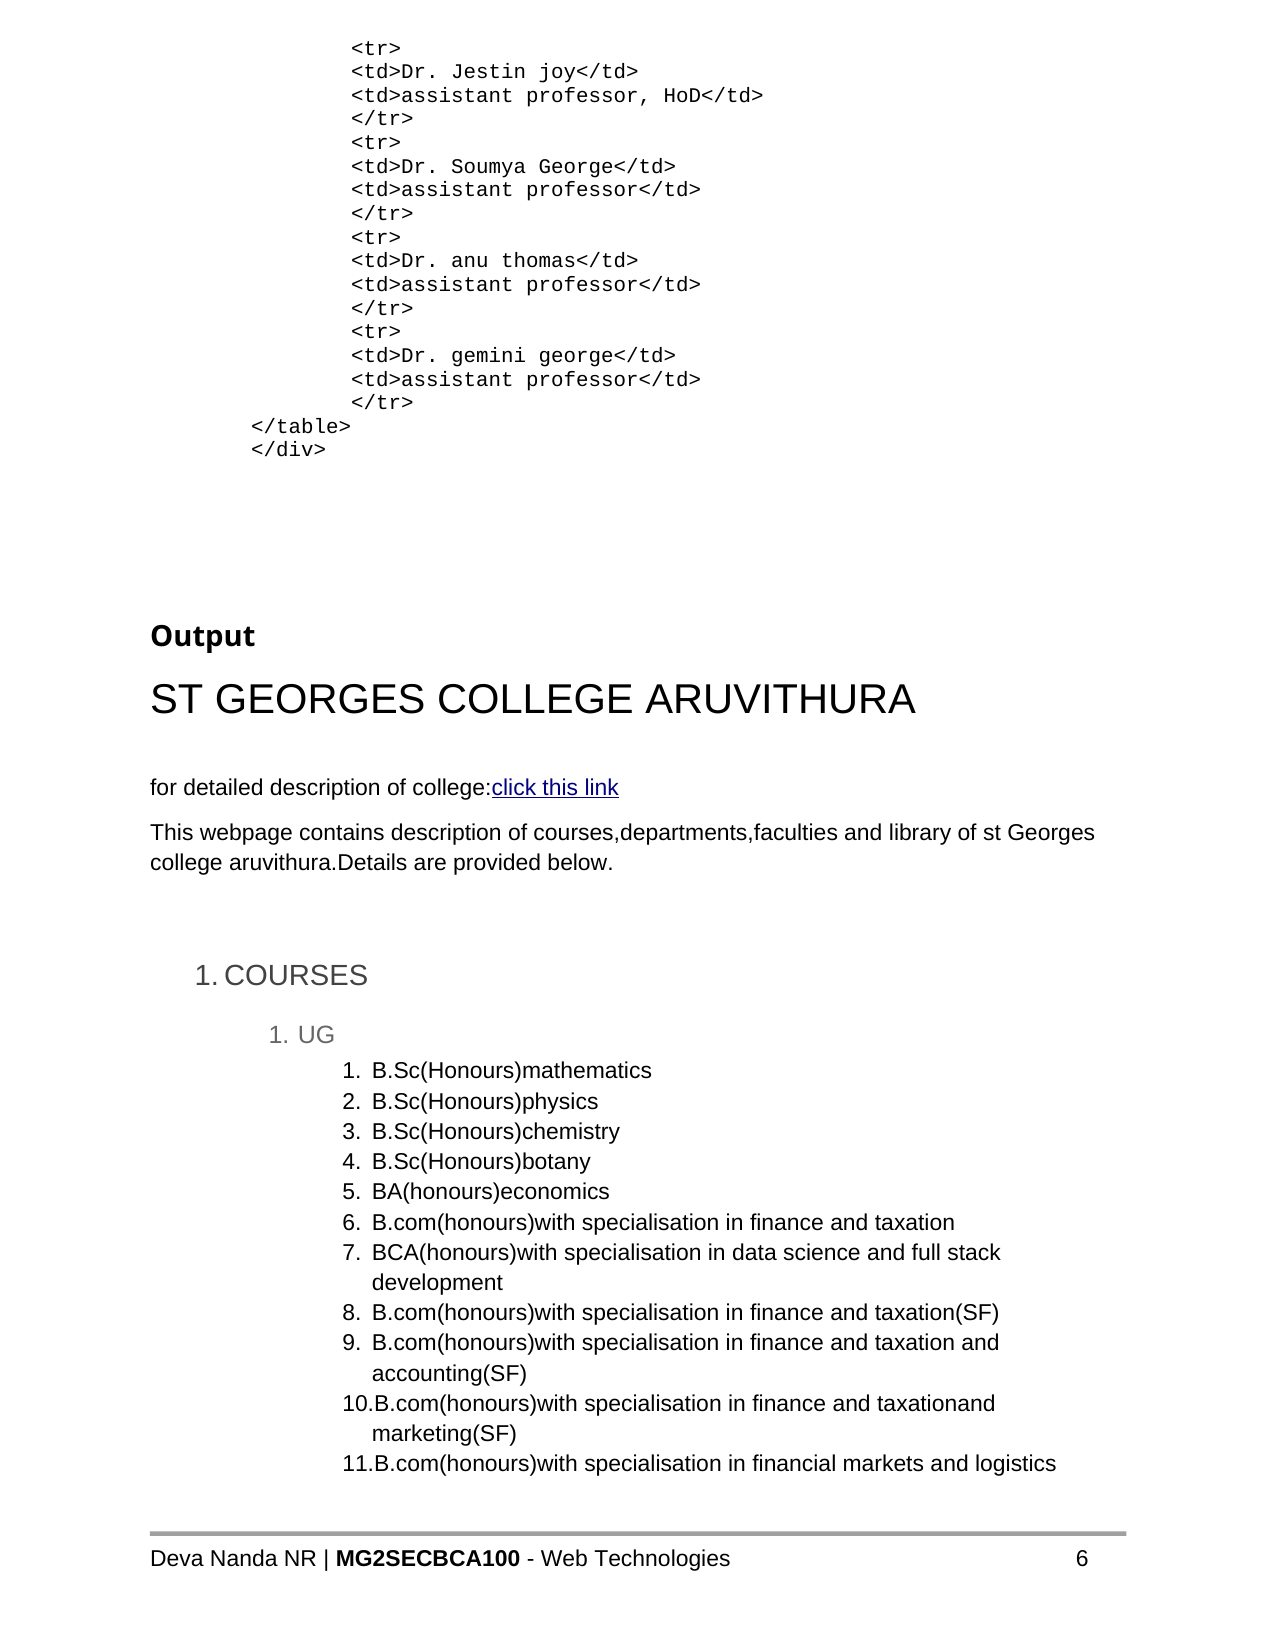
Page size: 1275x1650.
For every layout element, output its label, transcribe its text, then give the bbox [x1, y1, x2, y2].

list B.com(honours)with specialisation in financial markets and logistics [342, 1450, 1125, 1476]
list B.Sc(Honours)botany [342, 1148, 1125, 1174]
text Output [150, 615, 1125, 654]
subtitle UG [268, 1020, 1125, 1049]
list B.Sc(Honours)chemistry [342, 1118, 1125, 1144]
list B.com(honours)with specialisation in finance and taxation(SF) [342, 1299, 1125, 1325]
subtitle COURSES [194, 958, 1125, 991]
subtitle ST GEORGES COLLEGE ARUVITHURA [150, 674, 1125, 722]
list B.com(honours)with specialisation in finance and taxation [342, 1208, 1125, 1235]
list B.com(honours)with specialisation in finance and taxation and accounting(SF) [342, 1329, 1125, 1386]
list B.Sc(Honours)mathematics [342, 1057, 1125, 1084]
text for detailed description of college:click this link [150, 774, 1125, 801]
list BA(honours)economics [342, 1178, 1125, 1204]
list B.Sc(Honours)physics [342, 1088, 1125, 1114]
table_header <tr> <td>Dr. Jestin joy</td> <td>assistant professor, HoD</td> </tr> <tr> <td>Dr. Soumya George</td> <td>assistant professor</td> </tr> <tr> <td>Dr. anu thomas</td> <td>assistant professor</td> </tr> <tr> <td>Dr. gemini george</td> <td>assistant professor</td> </tr> </table> </div> [140, 38, 1110, 615]
list B.com(honours)with specialisation in finance and taxationand marketing(SF) [342, 1390, 1125, 1446]
text This webpage contains description of courses,departments,faculties and library of st Georges college aruvithura.Details are provided below. [150, 819, 1125, 876]
list BCA(honours)with specialisation in data science and full stack development [342, 1239, 1125, 1295]
